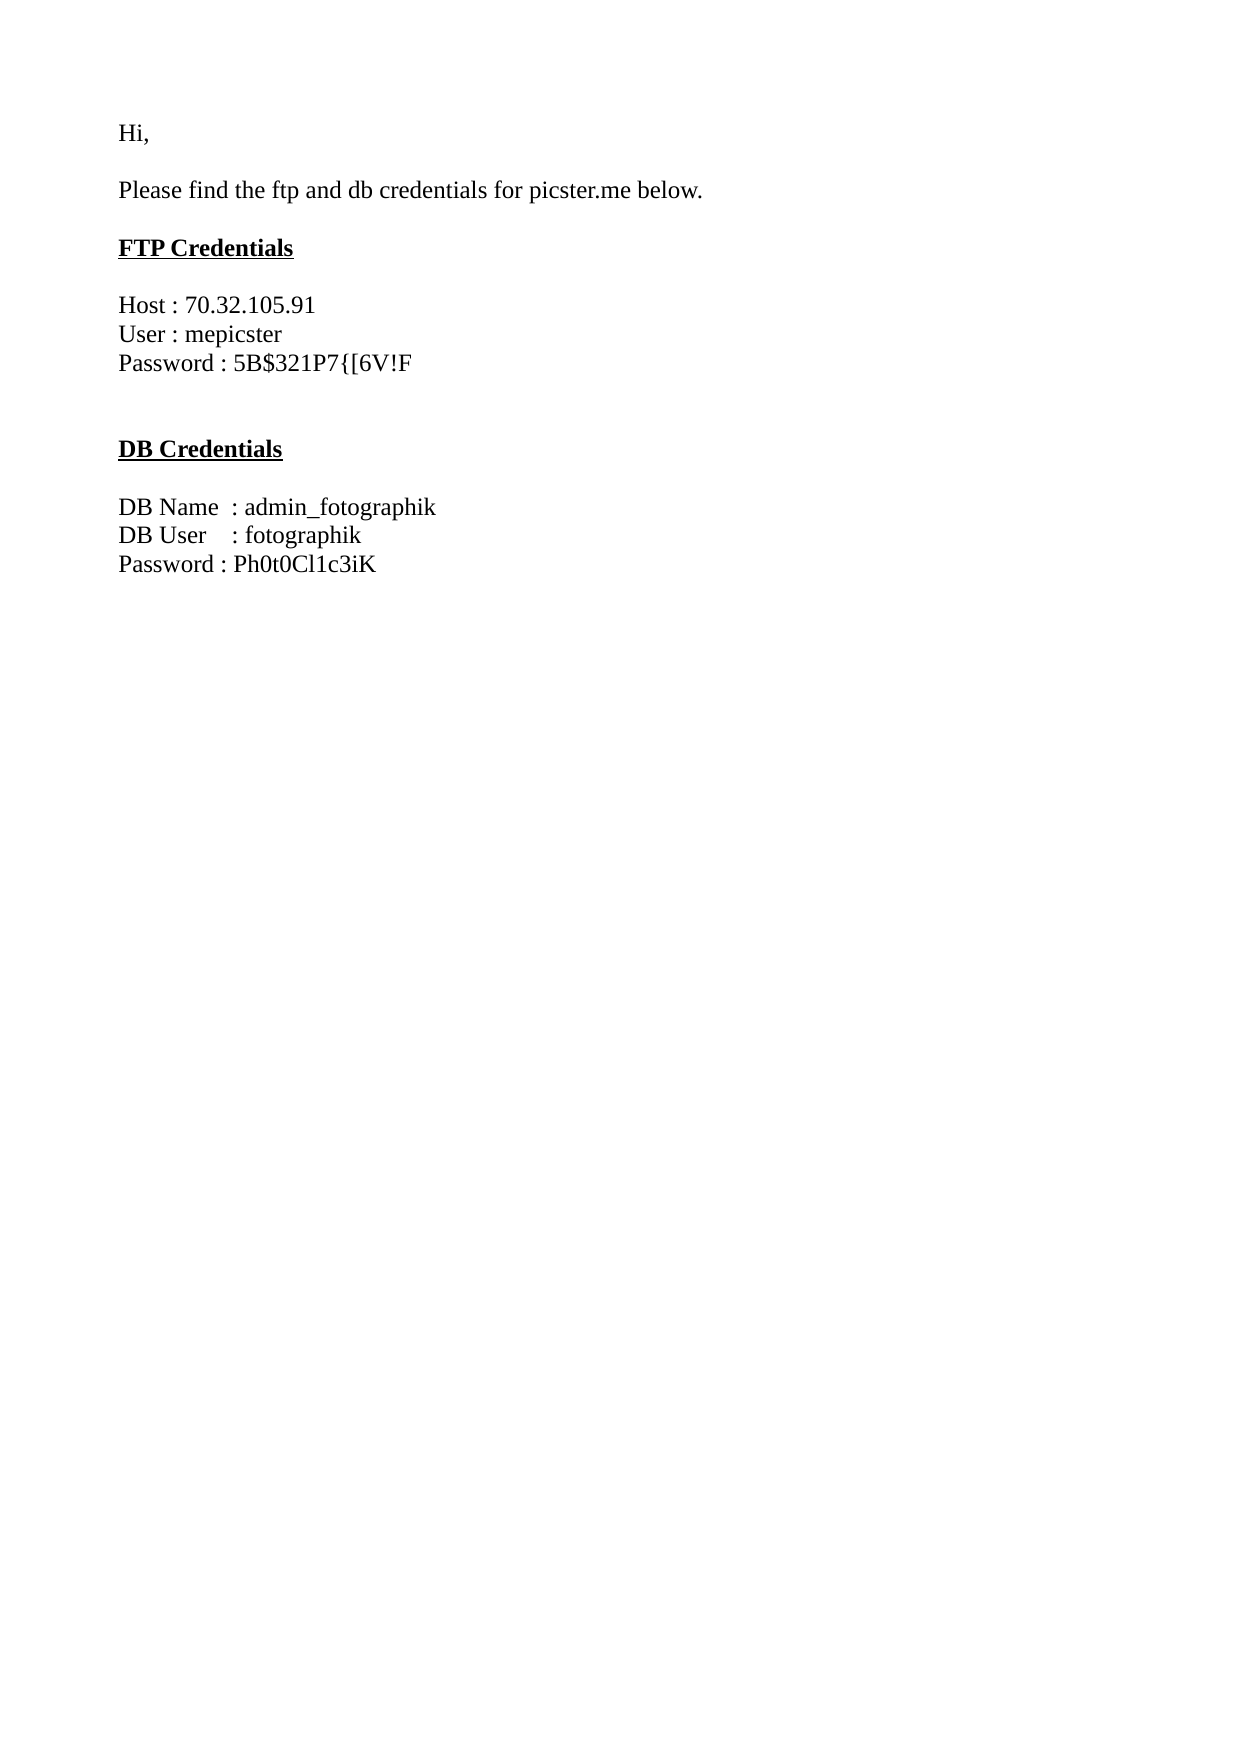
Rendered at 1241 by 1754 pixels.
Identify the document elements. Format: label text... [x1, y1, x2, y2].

text Hi, Please find the ftp and db credentials for picster.me below. FTP Credentials Host : 70.32.105.91 User : mepicster Password : 5B$321P7{[6V!F DB Credentials DB Name : admin_fotographik DB User : fotographik Password : Ph0t0Cl1c3iK [118, 118, 1122, 607]
